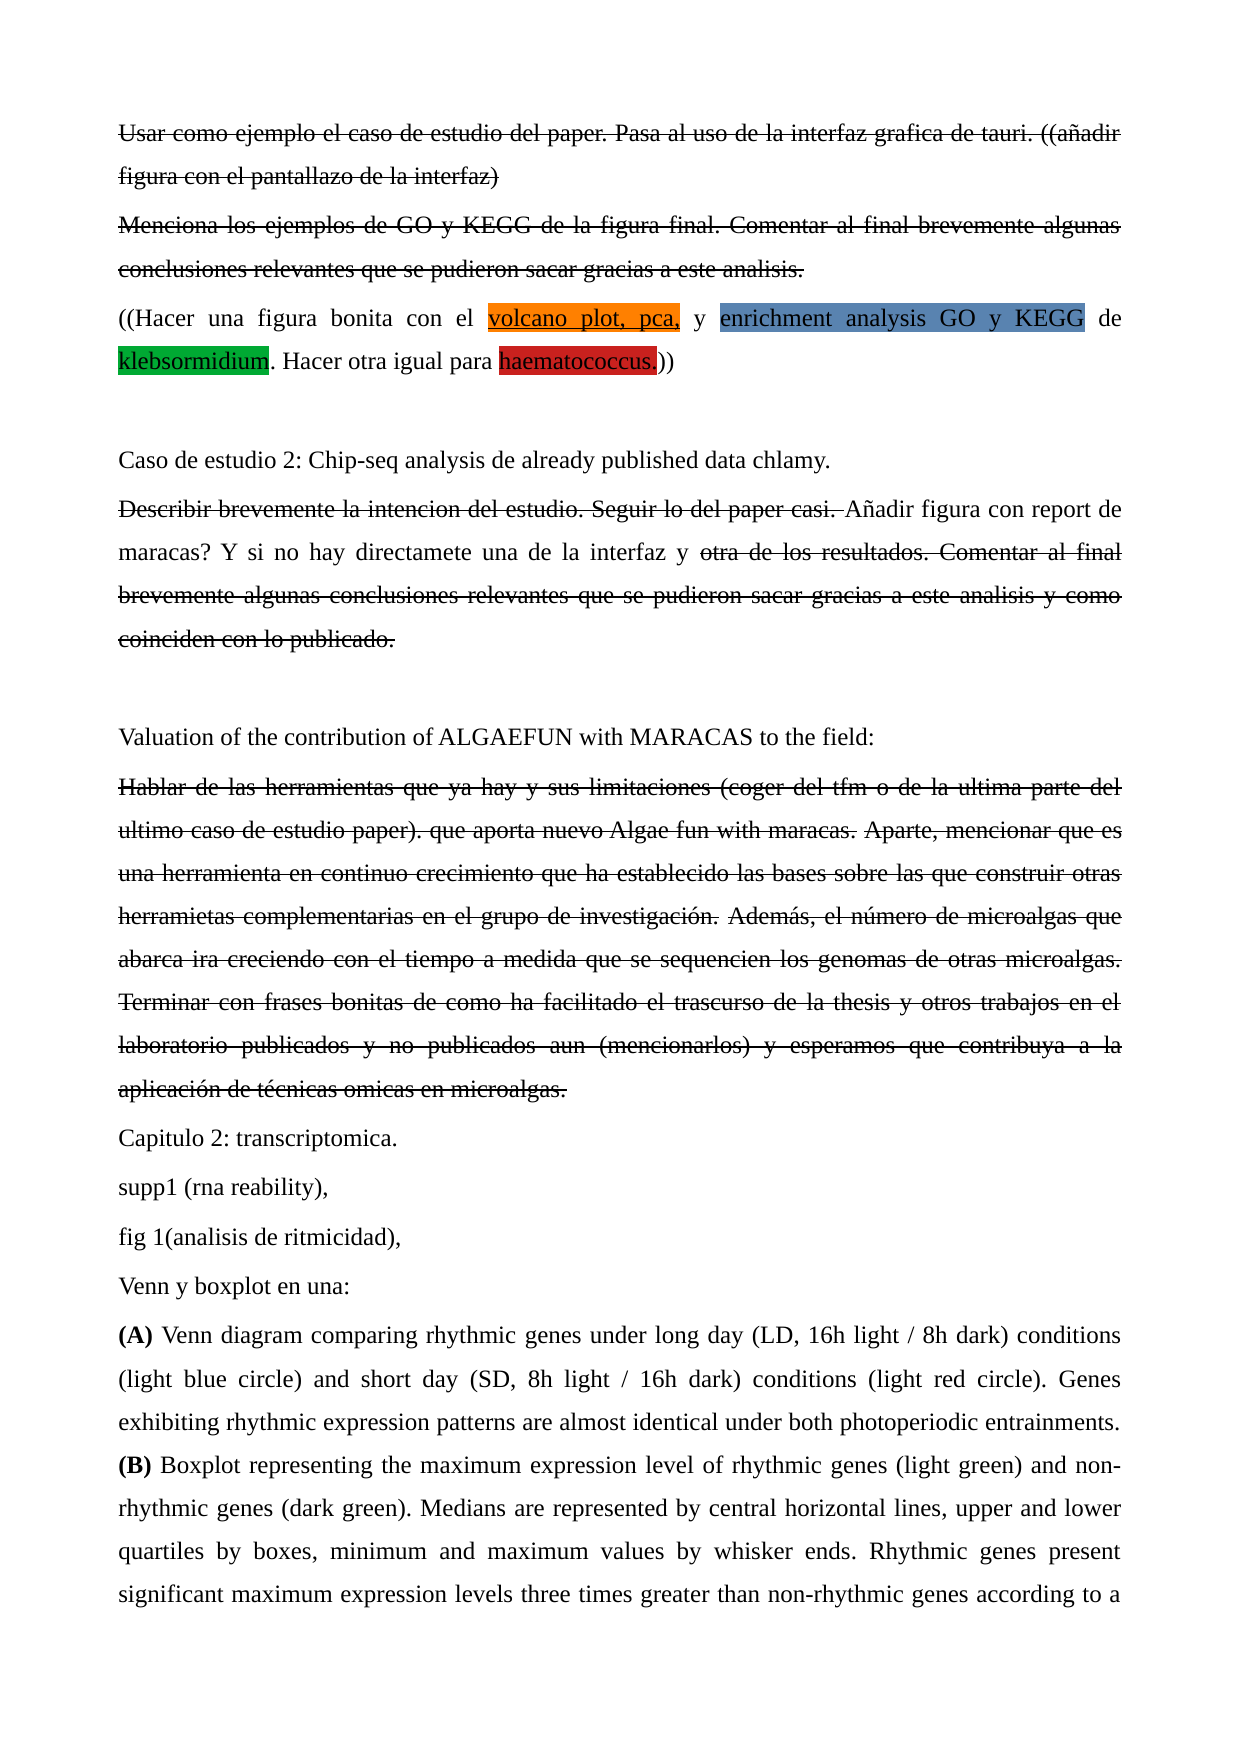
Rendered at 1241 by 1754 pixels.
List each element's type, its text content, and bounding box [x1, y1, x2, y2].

text Hablar de las herramientas que ya hay y sus limitaciones (coger del tfm o de la ultima parte del ultimo caso de estudio paper). que aporta nuevo Algae fun with maracas. Aparte, mencionar que es una herramienta en continuo crecimiento que ha establecido las bases sobre las que construir otras herramietas complementarias en el grupo de investigación. Además, el número de microalgas que abarca ira creciendo con el tiempo a medida que se sequencien los genomas de otras microalgas. Terminar con frases bonitas de como ha facilitado el trascurso de la thesis y otros trabajos en el laboratorio publicados y no publicados aun (mencionarlos) y esperamos que contribuya a la aplicación de técnicas omicas en microalgas. [118, 772, 1122, 787]
text Capitulo 2: transcriptomica. [118, 1123, 1122, 1152]
text Caso de estudio 2: Chip-seq analysis de already published data chlamy. [118, 445, 1122, 474]
text Venn y boxplot en una: [118, 1271, 1122, 1300]
text fig 1(analisis de ritmicidad), [118, 1222, 1122, 1251]
text Describir brevemente la intencion del estudio. Seguir lo del paper casi. Añadir figura con report de maracas? Y si no hay directamete una de la interfaz y otra de los resultados. Comentar al final brevemente algunas conclusiones relevantes que se pudieron sacar gracias a este analisis y como coinciden con lo publicado. [118, 598, 1122, 652]
text Hablar de las herramientas que ya hay y sus limitaciones (coger del tfm o de la ultima parte del ultimo caso de estudio paper). que aporta nuevo Algae fun with maracas. Aparte, mencionar que es una herramienta en continuo crecimiento que ha establecido las bases sobre las que construir otras herramietas complementarias en el grupo de investigación. Además, el número de microalgas que abarca ira creciendo con el tiempo a medida que se sequencien los genomas de otras microalgas. Terminar con frases bonitas de como ha facilitado el trascurso de la thesis y otros trabajos en el laboratorio publicados y no publicados aun (mencionarlos) y esperamos que contribuya a la aplicación de técnicas omicas en microalgas. [118, 961, 1122, 1046]
text (A) Venn diagram comparing rhythmic genes under long day (LD, 16h light / 8h dark) conditions (light blue circle) and short day (SD, 8h light / 16h dark) conditions (light red circle). Genes exhibiting rhythmic expression patterns are almost identical under both photoperiodic entrainments. (B) Boxplot representing the maximum expression level of rhythmic genes (light green) and non-rhythmic genes (dark green). Medians are represented by central horizontal lines, upper and lower quartiles by boxes, minimum and maximum values by whisker ends. Rhythmic genes present significant maximum expression levels three times greater than non-rhythmic genes according to a [118, 1321, 1122, 1608]
text Describir brevemente la intencion del estudio. Seguir lo del paper casi. Añadir figura con report de maracas? Y si no hay directamete una de la interfaz y otra de los resultados. Comentar al final brevemente algunas conclusiones relevantes que se pudieron sacar gracias a este analisis y como coinciden con lo publicado. [118, 494, 1122, 596]
text Explicar las bases del estudio de klebsormidium brevemente como estudio de ciencia básica y el de haematococcus como estudio con aplicación biotecnologa. Pasar al resultado generado con maracas Meter aquí el report de maracas. Mencionar el efecto represor de las condiciones de haematoccocus y el equilibrado de klebs sobre los volcano. Bien agrupadas las muestras en ambos casos con el pca. Usar como ejemplo el caso de estudio del paper. Pasa al uso de la interfaz grafica de tauri. ((añadir figura con el pantallazo de la interfaz) [118, 118, 1122, 190]
text Hablar de las herramientas que ya hay y sus limitaciones (coger del tfm o de la ultima parte del ultimo caso de estudio paper). que aporta nuevo Algae fun with maracas. Aparte, mencionar que es una herramienta en continuo crecimiento que ha establecido las bases sobre las que construir otras herramietas complementarias en el grupo de investigación. Además, el número de microalgas que abarca ira creciendo con el tiempo a medida que se sequencien los genomas de otras microalgas. Terminar con frases bonitas de como ha facilitado el trascurso de la thesis y otros trabajos en el laboratorio publicados y no publicados aun (mencionarlos) y esperamos que contribuya a la aplicación de técnicas omicas en microalgas. [118, 789, 1122, 874]
text Valuation of the contribution of ALGAEFUN with MARACAS to the field: [118, 722, 1122, 751]
text Hablar de las herramientas que ya hay y sus limitaciones (coger del tfm o de la ultima parte del ultimo caso de estudio paper). que aporta nuevo Algae fun with maracas. Aparte, mencionar que es una herramienta en continuo crecimiento que ha establecido las bases sobre las que construir otras herramietas complementarias en el grupo de investigación. Además, el número de microalgas que abarca ira creciendo con el tiempo a medida que se sequencien los genomas de otras microalgas. Terminar con frases bonitas de como ha facilitado el trascurso de la thesis y otros trabajos en el laboratorio publicados y no publicados aun (mencionarlos) y esperamos que contribuya a la aplicación de técnicas omicas en microalgas. [118, 1048, 1122, 1102]
text Hablar de las herramientas que ya hay y sus limitaciones (coger del tfm o de la ultima parte del ultimo caso de estudio paper). que aporta nuevo Algae fun with maracas. Aparte, mencionar que es una herramienta en continuo crecimiento que ha establecido las bases sobre las que construir otras herramietas complementarias en el grupo de investigación. Además, el número de microalgas que abarca ira creciendo con el tiempo a medida que se sequencien los genomas de otras microalgas. Terminar con frases bonitas de como ha facilitado el trascurso de la thesis y otros trabajos en el laboratorio publicados y no publicados aun (mencionarlos) y esperamos que contribuya a la aplicación de técnicas omicas en microalgas. [118, 875, 1122, 960]
text Menciona los ejemplos de GO y KEGG de la figura final. Comentar al final brevemente algunas conclusiones relevantes que se pudieron sacar gracias a este analisis. [118, 211, 1122, 282]
text ((Hacer una figura bonita con el volcano plot, pca, y enrichment analysis GO y KEGG de klebsormidium. Hacer otra igual para haematococcus.)) [118, 303, 1122, 375]
text supp1 (rna reability), [118, 1172, 1122, 1201]
